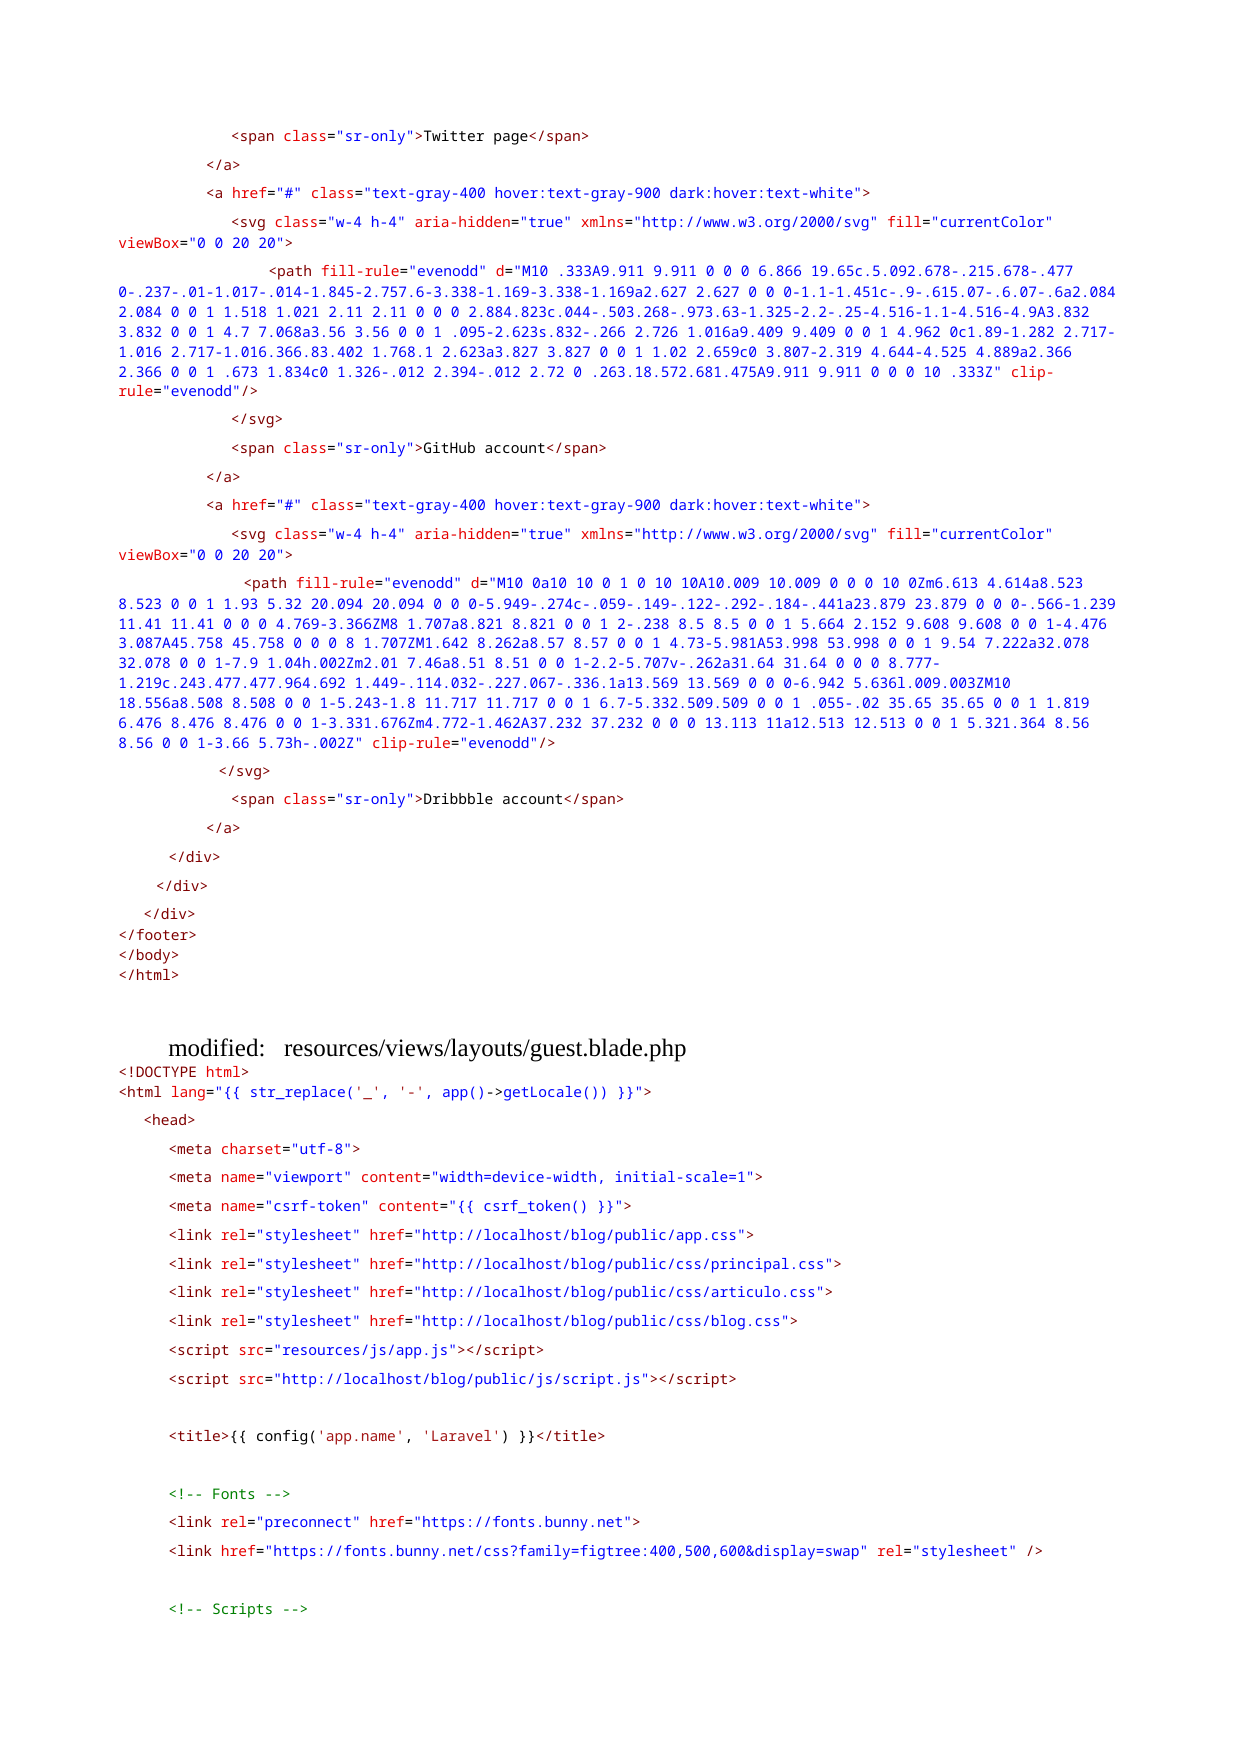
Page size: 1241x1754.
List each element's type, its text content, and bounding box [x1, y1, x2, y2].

text <meta name="csrf-token" content="{{ csrf_token() }}"> [118, 1188, 1122, 1217]
text <!-- Fonts --> [118, 1476, 1122, 1504]
text </a> [118, 459, 1122, 487]
text </body> [118, 945, 1122, 965]
text </svg> [118, 753, 1122, 781]
text <!-- Scripts --> [118, 1591, 1122, 1619]
text <svg class="w-4 h-4" aria-hidden="true" xmlns="http://www.w3.org/2000/svg" fill="currentColor" viewBox="0 0 20 20"> [118, 516, 1122, 565]
text <link rel="stylesheet" href="http://localhost/blog/public/css/principal.css"> [118, 1246, 1122, 1274]
text <span class="sr-only">Dribbble account</span> [118, 781, 1122, 810]
text <span class="sr-only">Twitter page</span> [118, 118, 1122, 147]
text <!DOCTYPE html> [118, 1062, 1122, 1082]
text <link rel="preconnect" href="https://fonts.bunny.net"> [118, 1504, 1122, 1533]
text </div> [118, 896, 1122, 925]
text </div> [118, 868, 1122, 896]
text <link rel="stylesheet" href="http://localhost/blog/public/css/blog.css"> [118, 1303, 1122, 1332]
text <path fill-rule="evenodd" d="M10 .333A9.911 9.911 0 0 0 6.866 19.65c.5.092.678-.215.678-.477 0-.237-.01-1.017-.014-1.845-2.757.6-3.338-1.169-3.338-1.169a2.627 2.627 0 0 0-1.1-1.451c-.9-.615.07-.6.07-.6a2.084 2.084 0 0 1 1.518 1.021 2.11 2.11 0 0 0 2.884.823c.044-.503.268-.973.63-1.325-2.2-.25-4.516-1.1-4.516-4.9A3.832 3.832 0 0 1 4.7 7.068a3.56 3.56 0 0 1 .095-2.623s.832-.266 2.726 1.016a9.409 9.409 0 0 1 4.962 0c1.89-1.282 2.717-1.016 2.717-1.016.366.83.402 1.768.1 2.623a3.827 3.827 0 0 1 1.02 2.659c0 3.807-2.319 4.644-4.525 4.889a2.366 2.366 0 0 1 .673 1.834c0 1.326-.012 2.394-.012 2.72 0 .263.18.572.681.475A9.911 9.911 0 0 0 10 .333Z" clip-rule="evenodd"/> [118, 253, 1122, 401]
text <link href="https://fonts.bunny.net/css?family=figtree:400,500,600&display=swap" rel="stylesheet" /> [118, 1533, 1122, 1562]
text <title>{{ config('app.name', 'Laravel') }}</title> [118, 1418, 1122, 1447]
text </a> [118, 810, 1122, 839]
text <script src="resources/js/app.js"></script> [118, 1332, 1122, 1361]
text </a> [118, 147, 1122, 176]
text </div> [118, 839, 1122, 868]
text </footer> [118, 925, 1122, 945]
text <span class="sr-only">GitHub account</span> [118, 430, 1122, 459]
text <a href="#" class="text-gray-400 hover:text-gray-900 dark:hover:text-white"> [118, 176, 1122, 204]
text </svg> [118, 401, 1122, 430]
text </html> [118, 965, 1122, 985]
text <meta name="viewport" content="width=device-width, initial-scale=1"> [118, 1159, 1122, 1188]
text <meta charset="utf-8"> [118, 1131, 1122, 1159]
text modified: resources/views/layouts/guest.blade.php [118, 1033, 1122, 1062]
text <link rel="stylesheet" href="http://localhost/blog/public/app.css"> [118, 1217, 1122, 1246]
text <link rel="stylesheet" href="http://localhost/blog/public/css/articulo.css"> [118, 1274, 1122, 1303]
text <html lang="{{ str_replace('_', '-', app()->getLocale()) }}"> [118, 1082, 1122, 1102]
text <svg class="w-4 h-4" aria-hidden="true" xmlns="http://www.w3.org/2000/svg" fill="currentColor" viewBox="0 0 20 20"> [118, 204, 1122, 253]
text <head> [118, 1102, 1122, 1131]
text <path fill-rule="evenodd" d="M10 0a10 10 0 1 0 10 10A10.009 10.009 0 0 0 10 0Zm6.613 4.614a8.523 8.523 0 0 1 1.93 5.32 20.094 20.094 0 0 0-5.949-.274c-.059-.149-.122-.292-.184-.441a23.879 23.879 0 0 0-.566-1.239 11.41 11.41 0 0 0 4.769-3.366ZM8 1.707a8.821 8.821 0 0 1 2-.238 8.5 8.5 0 0 1 5.664 2.152 9.608 9.608 0 0 1-4.476 3.087A45.758 45.758 0 0 0 8 1.707ZM1.642 8.262a8.57 8.57 0 0 1 4.73-5.981A53.998 53.998 0 0 1 9.54 7.222a32.078 32.078 0 0 1-7.9 1.04h.002Zm2.01 7.46a8.51 8.51 0 0 1-2.2-5.707v-.262a31.64 31.64 0 0 0 8.777-1.219c.243.477.477.964.692 1.449-.114.032-.227.067-.336.1a13.569 13.569 0 0 0-6.942 5.636l.009.003ZM10 18.556a8.508 8.508 0 0 1-5.243-1.8 11.717 11.717 0 0 1 6.7-5.332.509.509 0 0 1 .055-.02 35.65 35.65 0 0 1 1.819 6.476 8.476 8.476 0 0 1-3.331.676Zm4.772-1.462A37.232 37.232 0 0 0 13.113 11a12.513 12.513 0 0 1 5.321.364 8.56 8.56 0 0 1-3.66 5.73h-.002Z" clip-rule="evenodd"/> [118, 565, 1122, 753]
text <a href="#" class="text-gray-400 hover:text-gray-900 dark:hover:text-white"> [118, 487, 1122, 516]
text <script src="http://localhost/blog/public/js/script.js"></script> [118, 1361, 1122, 1389]
